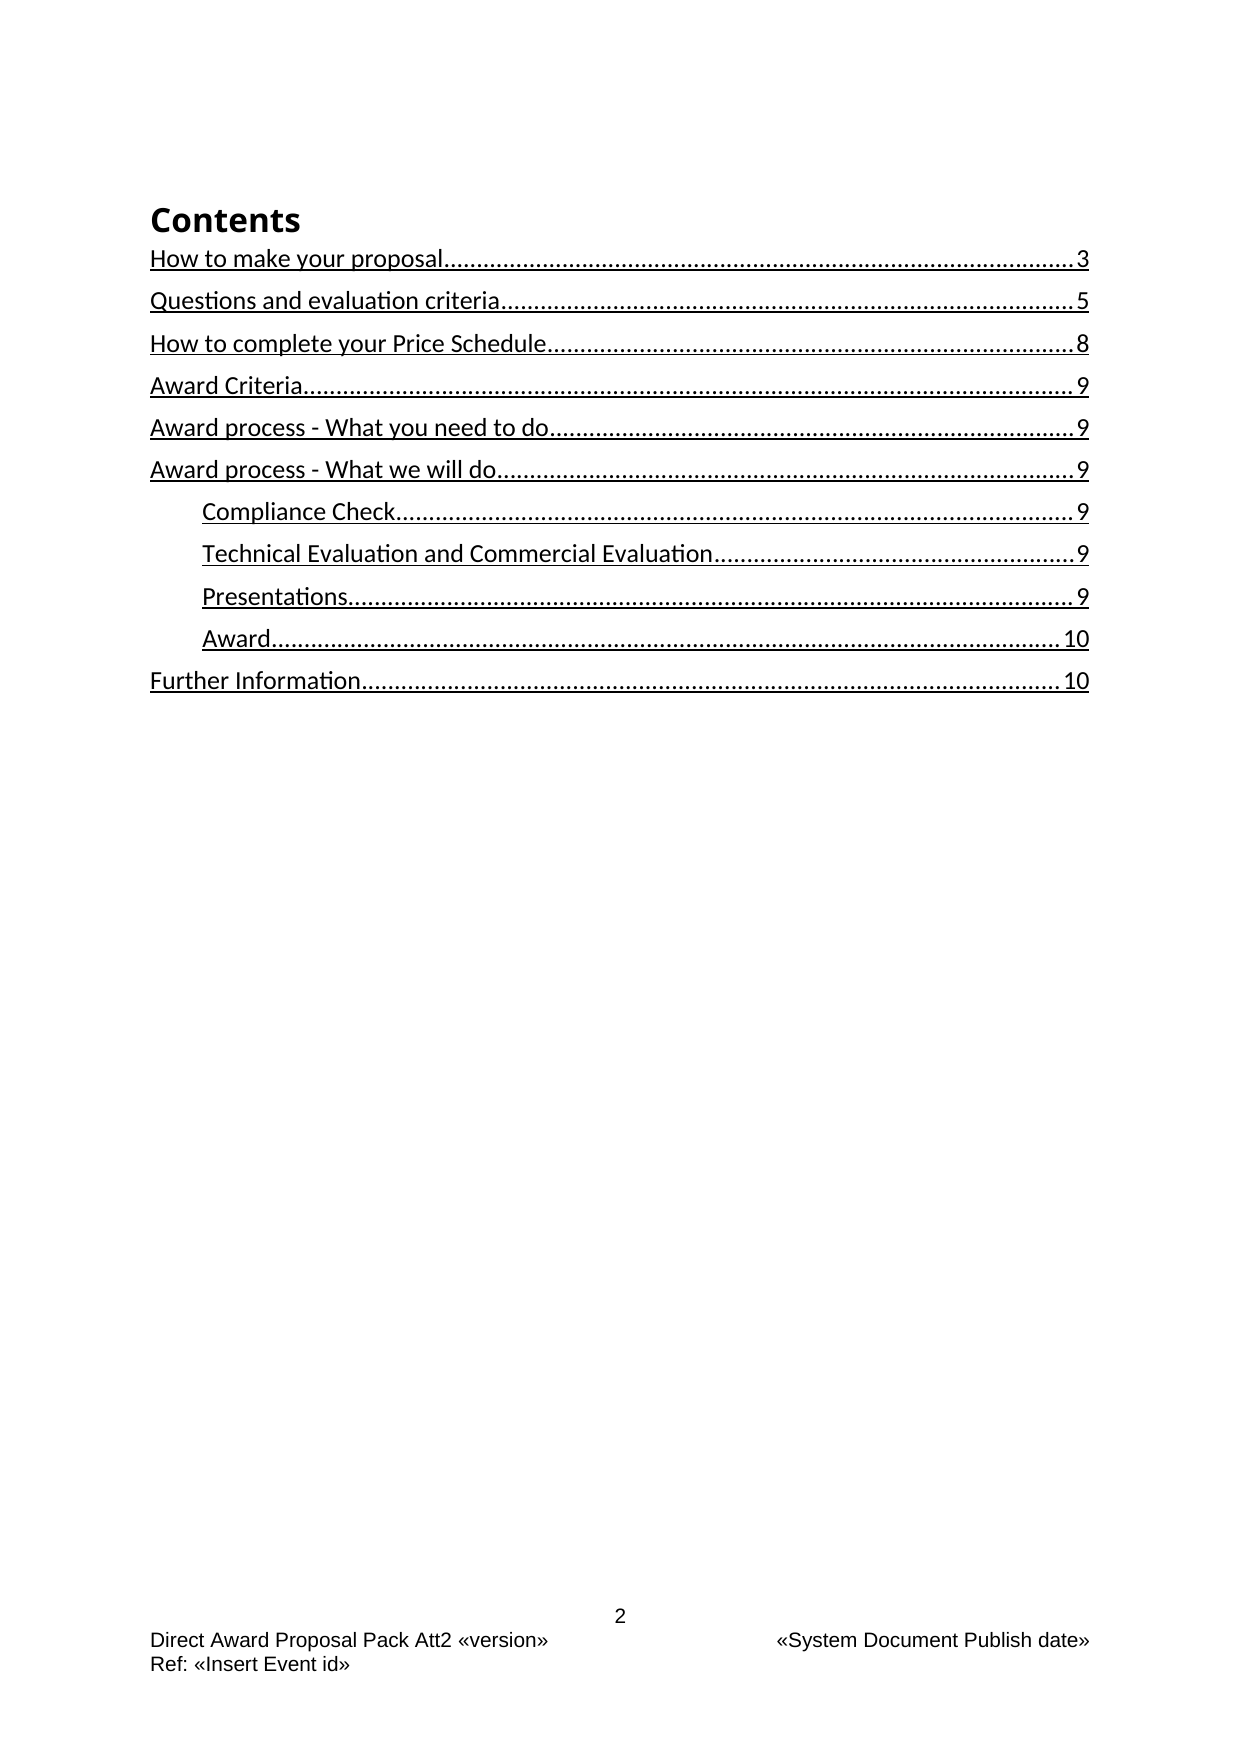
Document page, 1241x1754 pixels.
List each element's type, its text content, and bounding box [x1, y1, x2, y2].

text Award process - What you need to do 9 [150, 411, 1090, 443]
text Compliance Check 9 [202, 495, 1090, 527]
text Award Criteria 9 [150, 369, 1090, 401]
text How to complete your Price Schedule 8 [150, 327, 1090, 358]
text Questions and evaluation criteria 5 [150, 284, 1090, 316]
text Further Information 10 [150, 664, 1090, 696]
text How to make your proposal 3 [150, 242, 1090, 274]
text Award process - What we will do 9 [150, 453, 1090, 485]
text Presentations 9 [202, 580, 1090, 612]
subtitle Contents [150, 197, 1090, 242]
text Award 10 [202, 622, 1090, 654]
text Technical Evaluation and Commercial Evaluation 9 [202, 538, 1090, 569]
